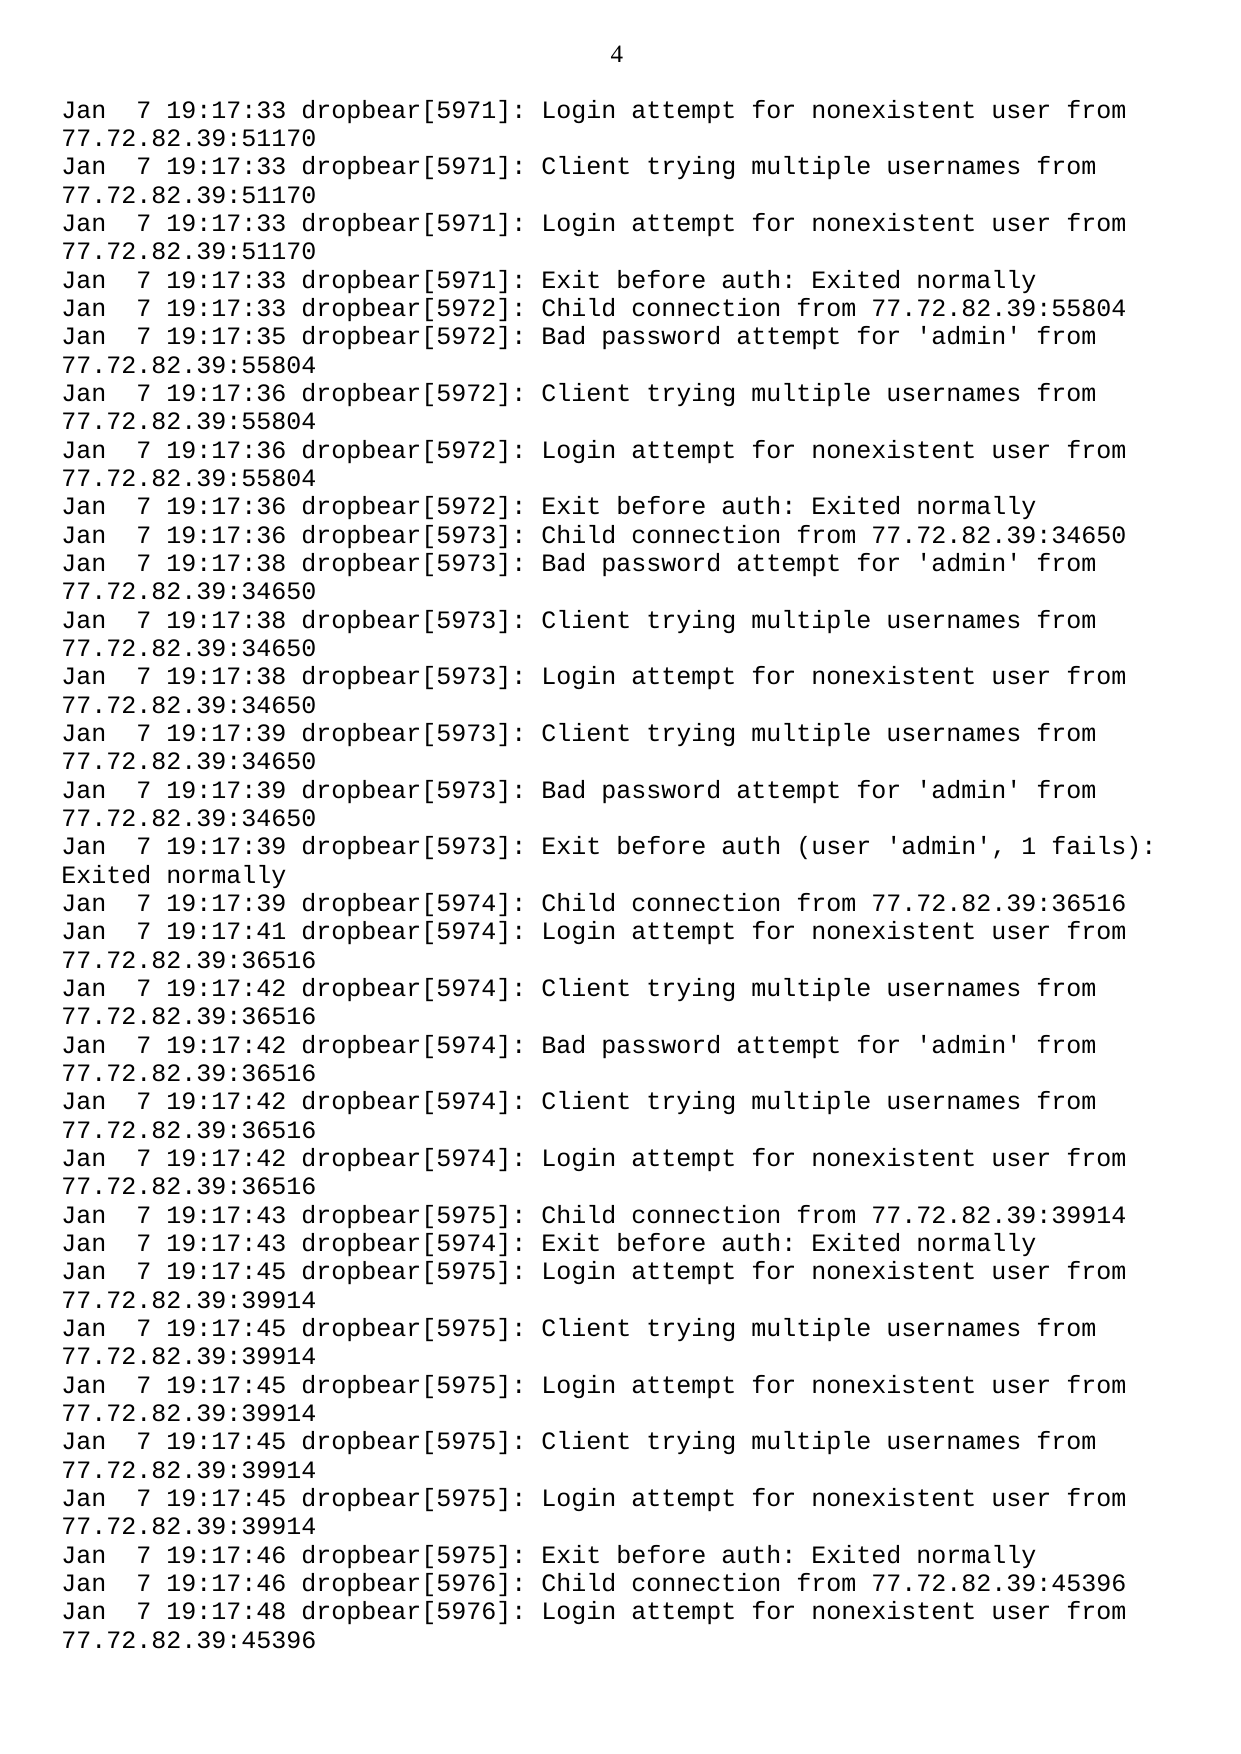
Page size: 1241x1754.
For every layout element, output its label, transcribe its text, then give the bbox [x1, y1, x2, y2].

text Jan 7 19:17:42 dropbear[5974]: Login attempt for nonexistent user from 77.72.82.39:36516 [61, 1146, 1172, 1202]
text Jan 7 19:17:33 dropbear[5971]: Client trying multiple usernames from 77.72.82.39:51170 [61, 154, 1172, 211]
text Jan 7 19:17:36 dropbear[5972]: Exit before auth: Exited normally [61, 494, 1172, 522]
text Jan 7 19:17:45 dropbear[5975]: Login attempt for nonexistent user from 77.72.82.39:39914 [61, 1259, 1172, 1316]
text Jan 7 19:17:42 dropbear[5974]: Client trying multiple usernames from 77.72.82.39:36516 [61, 976, 1172, 1032]
text Jan 7 19:17:48 dropbear[5976]: Login attempt for nonexistent user from 77.72.82.39:45396 [61, 1599, 1172, 1656]
text Jan 7 19:17:45 dropbear[5975]: Client trying multiple usernames from 77.72.82.39:39914 [61, 1316, 1172, 1372]
text Jan 7 19:17:39 dropbear[5973]: Bad password attempt for 'admin' from 77.72.82.39:34650 [61, 777, 1172, 834]
text Jan 7 19:17:39 dropbear[5974]: Child connection from 77.72.82.39:36516 [61, 891, 1172, 919]
text Jan 7 19:17:42 dropbear[5974]: Client trying multiple usernames from 77.72.82.39:36516 [61, 1089, 1172, 1146]
text Jan 7 19:17:36 dropbear[5973]: Child connection from 77.72.82.39:34650 [61, 522, 1172, 551]
text Jan 7 19:17:38 dropbear[5973]: Bad password attempt for 'admin' from 77.72.82.39:34650 [61, 551, 1172, 607]
text Jan 7 19:17:35 dropbear[5972]: Bad password attempt for 'admin' from 77.72.82.39:55804 [61, 324, 1172, 381]
text Jan 7 19:17:46 dropbear[5975]: Exit before auth: Exited normally [61, 1542, 1172, 1571]
text Jan 7 19:17:39 dropbear[5973]: Exit before auth (user 'admin', 1 fails): Exited normally [61, 834, 1172, 891]
text Jan 7 19:17:45 dropbear[5975]: Login attempt for nonexistent user from 77.72.82.39:39914 [61, 1486, 1172, 1542]
text Jan 7 19:17:45 dropbear[5975]: Login attempt for nonexistent user from 77.72.82.39:39914 [61, 1372, 1172, 1429]
text Jan 7 19:17:36 dropbear[5972]: Client trying multiple usernames from 77.72.82.39:55804 [61, 381, 1172, 437]
text Jan 7 19:17:36 dropbear[5972]: Login attempt for nonexistent user from 77.72.82.39:55804 [61, 437, 1172, 494]
text Jan 7 19:17:41 dropbear[5974]: Login attempt for nonexistent user from 77.72.82.39:36516 [61, 919, 1172, 976]
text Jan 7 19:17:43 dropbear[5974]: Exit before auth: Exited normally [61, 1231, 1172, 1259]
text Jan 7 19:17:33 dropbear[5971]: Login attempt for nonexistent user from 77.72.82.39:51170 [61, 211, 1172, 267]
text Jan 7 19:17:38 dropbear[5973]: Login attempt for nonexistent user from 77.72.82.39:34650 [61, 664, 1172, 721]
text Jan 7 19:17:33 dropbear[5972]: Child connection from 77.72.82.39:55804 [61, 296, 1172, 324]
text Jan 7 19:17:45 dropbear[5975]: Client trying multiple usernames from 77.72.82.39:39914 [61, 1429, 1172, 1486]
text Jan 7 19:17:33 dropbear[5971]: Exit before auth: Exited normally [61, 267, 1172, 296]
text Jan 7 19:17:38 dropbear[5973]: Client trying multiple usernames from 77.72.82.39:34650 [61, 607, 1172, 664]
text Jan 7 19:17:39 dropbear[5973]: Client trying multiple usernames from 77.72.82.39:34650 [61, 721, 1172, 777]
text Jan 7 19:17:42 dropbear[5974]: Bad password attempt for 'admin' from 77.72.82.39:36516 [61, 1032, 1172, 1089]
text Jan 7 19:17:46 dropbear[5976]: Child connection from 77.72.82.39:45396 [61, 1571, 1172, 1599]
text Jan 7 19:17:43 dropbear[5975]: Child connection from 77.72.82.39:39914 [61, 1202, 1172, 1231]
text Jan 7 19:17:33 dropbear[5971]: Login attempt for nonexistent user from 77.72.82.39:51170 [61, 97, 1172, 154]
